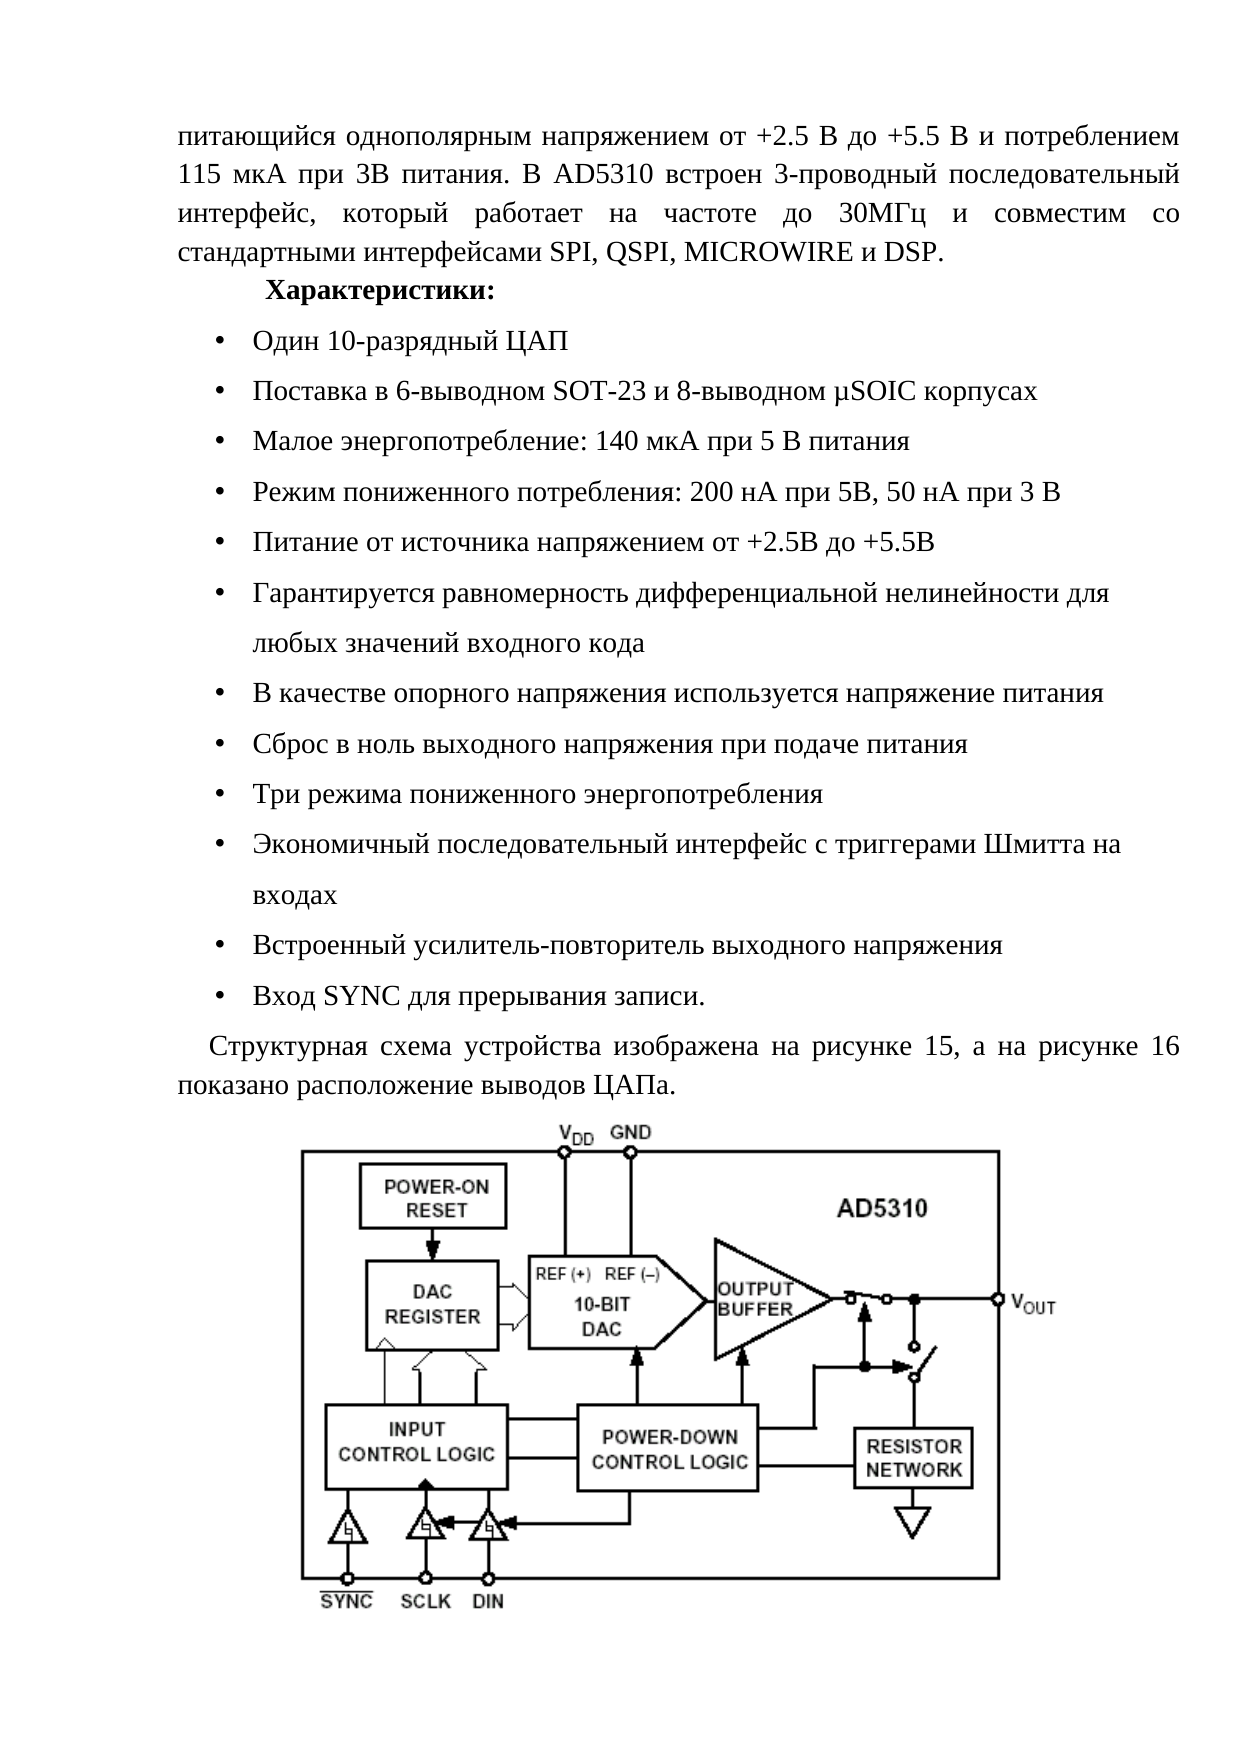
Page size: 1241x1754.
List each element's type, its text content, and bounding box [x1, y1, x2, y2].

list Режим пониженного потребления: 200 нА при 5В, 50 нА при 3 В [215, 474, 1181, 507]
list Питание от источника напряжением от +2.5В до +5.5В [215, 524, 1181, 558]
text питающийся однополярным напряжением от +2.5 В до +5.5 В и потреблением 115 мкА при 3В питания. В AD5310 встроен 3-проводный последовательный интерфейс, который работает на частоте до 30МГц и совместим со стандартными интерфейсами SPI, QSPI, MICROWIRE и DSP. [177, 118, 1181, 267]
list Встроенный усилитель-повторитель выходного напряжения [215, 927, 1181, 961]
text Характеристики: [177, 272, 1181, 306]
list Поставка в 6-выводном SOT-23 и 8-выводном µSOIC корпусах [215, 373, 1181, 407]
list Сброс в ноль выходного напряжения при подаче питания [215, 726, 1181, 759]
list Три режима пониженного энергопотребления [215, 776, 1181, 810]
list Один 10-разрядный ЦАП [215, 323, 1181, 356]
text Структурная схема устройства изображена на рисунке 15, а на рисунке 16 показано расположение выводов ЦАПа. [177, 1028, 1181, 1100]
list Малое энергопотребление: 140 мкА при 5 В питания [215, 423, 1181, 457]
list Вход SYNC для прерывания записи. [215, 978, 1181, 1011]
list Экономичный последовательный интерфейс с триггерами Шмитта на входах [215, 827, 1181, 911]
list Гарантируется равномерность дифференциальной нелинейности для любых значений входного кода [215, 575, 1181, 659]
list В качестве опорного напряжения используется напряжение питания [215, 675, 1181, 709]
picture [209, 1108, 1085, 1635]
